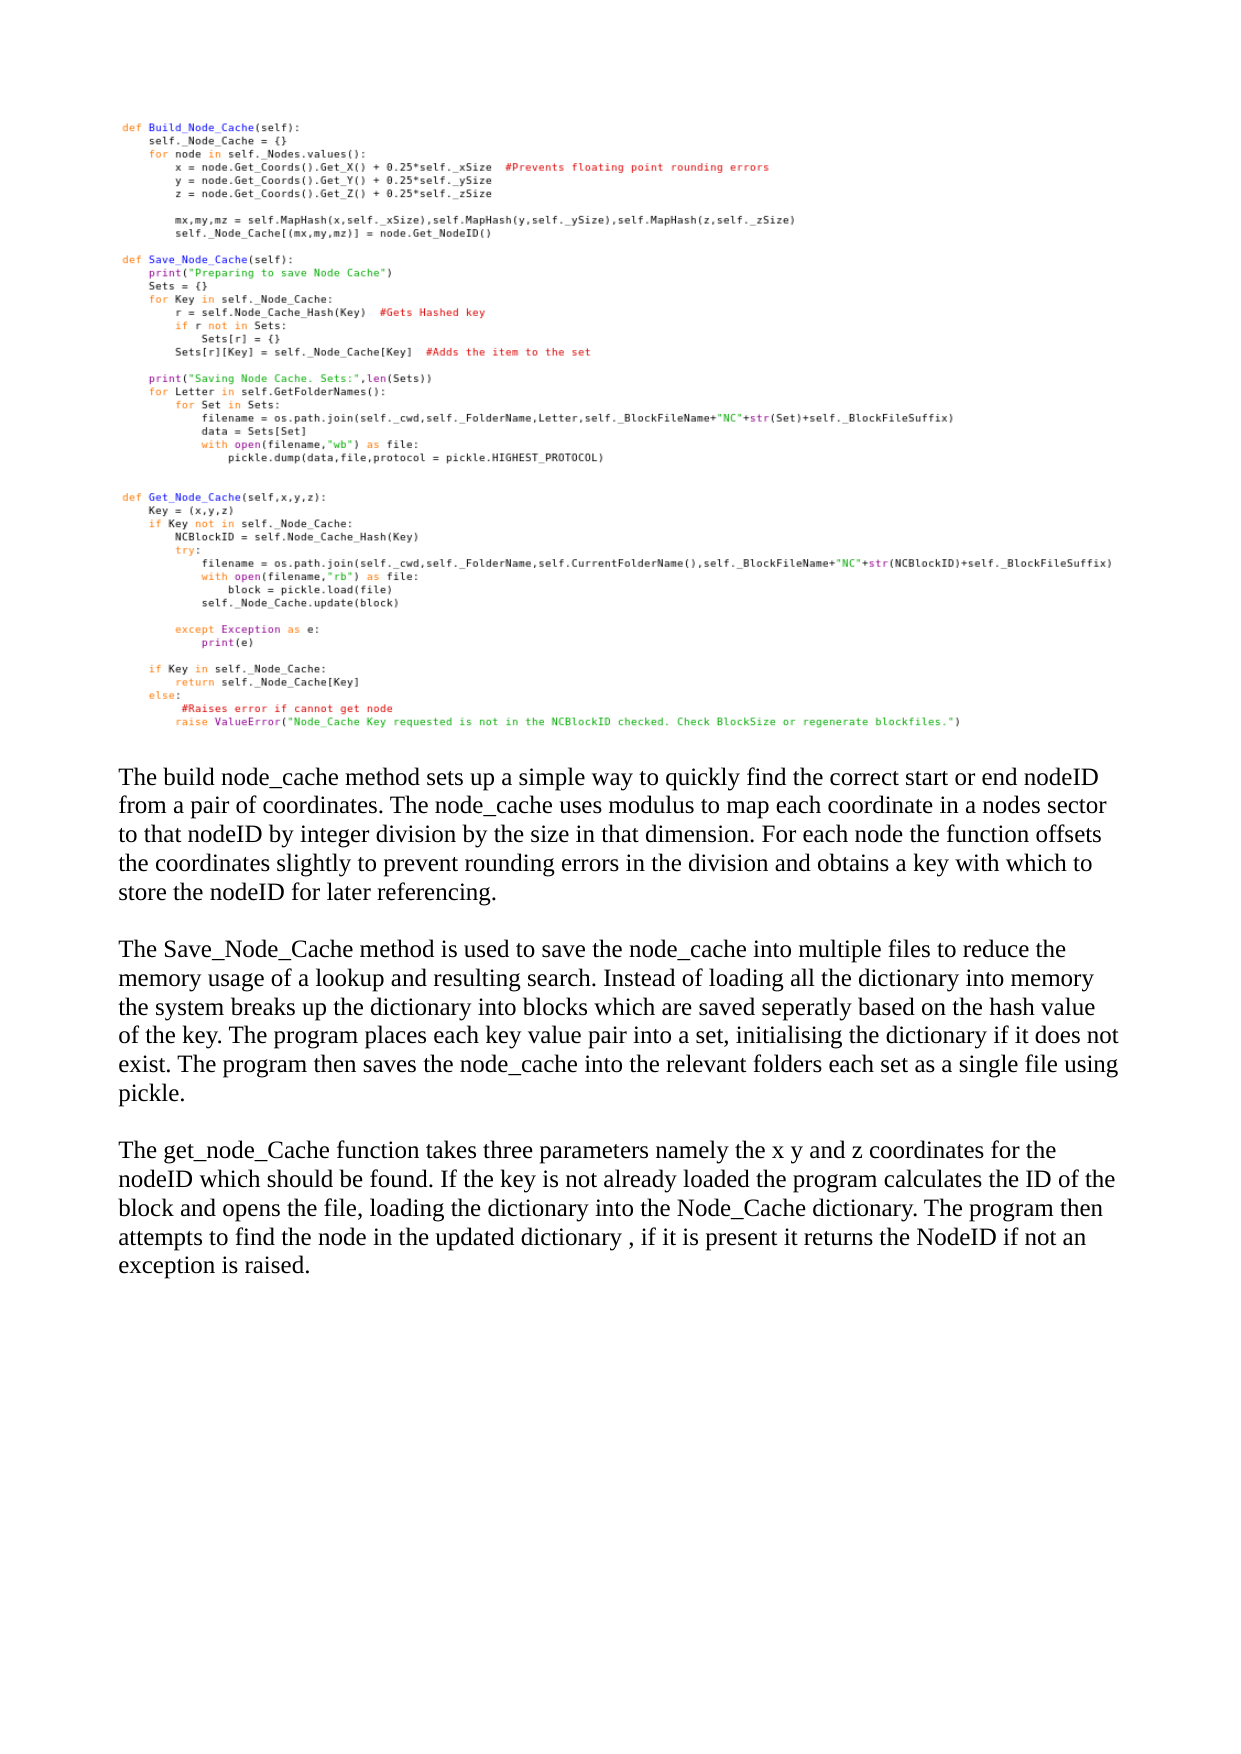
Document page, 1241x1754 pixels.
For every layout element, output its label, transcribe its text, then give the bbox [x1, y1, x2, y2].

text The build node_cache method sets up a simple way to quickly find the correct start or end nodeID from a pair of coordinates. The node_cache uses modulus to map each coordinate in a nodes sector to that nodeID by integer division by the size in that dimension. For each node the function offsets the coordinates slightly to prevent rounding errors in the division and obtains a key with which to store the nodeID for later referencing. [118, 762, 1122, 905]
picture [118, 118, 1123, 733]
text The get_node_Cache function takes three parameters namely the x y and z coordinates for the nodeID which should be found. If the key is not already loaded the program calculates the ID of the block and opens the file, loading the dictionary into the Node_Cache dictionary. The program then attempts to find the node in the updated dictionary , if it is present it returns the NodeID if not an exception is raised. [118, 1135, 1122, 1279]
text The Save_Node_Cache method is used to save the node_cache into multiple files to reduce the memory usage of a lookup and resulting search. Instead of loading all the dictionary into memory the system breaks up the dictionary into blocks which are saved seperatly based on the hash value of the key. The program places each key value pair into a set, initialising the dictionary if it does not exist. The program then saves the node_cache into the relevant folders each set as a single file using pickle. [118, 934, 1122, 1107]
